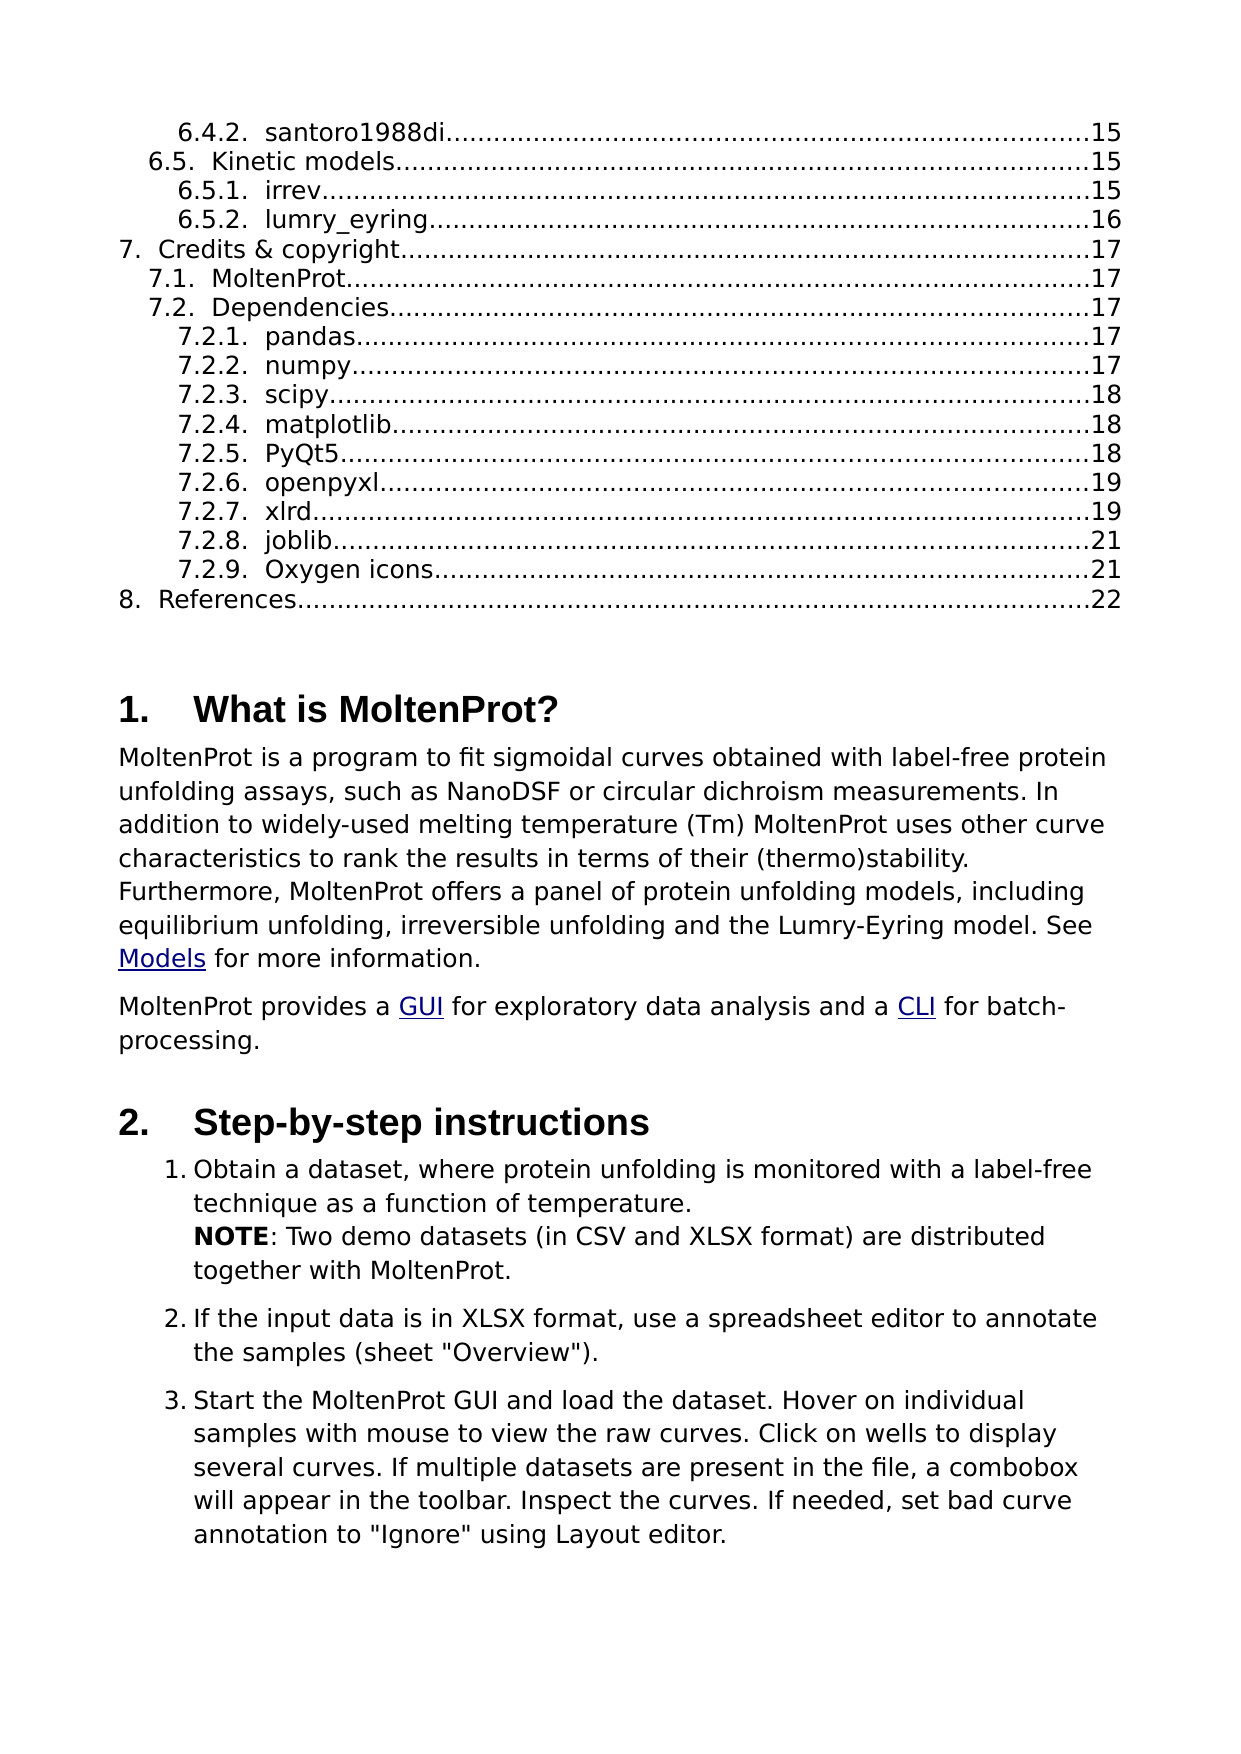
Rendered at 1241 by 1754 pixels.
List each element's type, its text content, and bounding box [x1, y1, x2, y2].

subtitle Step-by-step instructions [118, 1099, 1122, 1143]
text 7.1. MoltenProt 17 [148, 264, 1122, 293]
list Obtain a dataset, where protein unfolding is monitored with a label-free technique as a function of temperature. NOTE: Two demo datasets (in CSV and XLSX format) are distributed together with MoltenProt. [156, 1155, 1122, 1285]
text 7.2.1. pandas 17 [177, 322, 1122, 351]
text 7.2.3. scipy 18 [177, 381, 1122, 410]
text 6.5.1. irrev 15 [177, 176, 1122, 206]
subtitle What is MoltenProt? [118, 687, 1122, 731]
text 6.5.2. lumry_eyring 16 [177, 206, 1122, 235]
text 6.4.2. santoro1988di 15 [177, 118, 1122, 147]
text 7.2. Dependencies 17 [148, 293, 1122, 322]
text 7.2.4. matplotlib 18 [177, 410, 1122, 439]
text MoltenProt is a program to fit sigmoidal curves obtained with label-free protein unfolding assays, such as NanoDSF or circular dichroism measurements. In addition to widely-used melting temperature (Tm) MoltenProt uses other curve characteristics to rank the results in terms of their (thermo)stability. Furthermore, MoltenProt offers a panel of protein unfolding models, including equilibrium unfolding, irreversible unfolding and the Lumry-Eyring model. See Models for more information. [118, 743, 1122, 974]
text 7.2.6. openpyxl 19 [177, 468, 1122, 497]
text 7.2.8. joblib 21 [177, 526, 1122, 556]
list If the input data is in XLSX format, use a spreadsheet editor to annotate the samples (sheet "Overview"). [156, 1304, 1122, 1367]
text 6.5. Kinetic models 15 [148, 147, 1122, 176]
text 7.2.7. xlrd 19 [177, 497, 1122, 526]
text 8. References 22 [118, 585, 1122, 614]
text 7. Credits & copyright 17 [118, 235, 1122, 264]
text MoltenProt provides a GUI for exploratory data analysis and a CLI for batch-processing. [118, 993, 1122, 1055]
text 7.2.9. Oxygen icons 21 [177, 556, 1122, 585]
text 7.2.2. numpy 17 [177, 351, 1122, 381]
list Start the MoltenProt GUI and load the dataset. Hover on individual samples with mouse to view the raw curves. Click on wells to display several curves. If multiple datasets are present in the file, a combobox will appear in the toolbar. Inspect the curves. If needed, set bad curve annotation to "Ignore" using Layout editor. [156, 1386, 1122, 1549]
text 7.2.5. PyQt5 18 [177, 439, 1122, 468]
